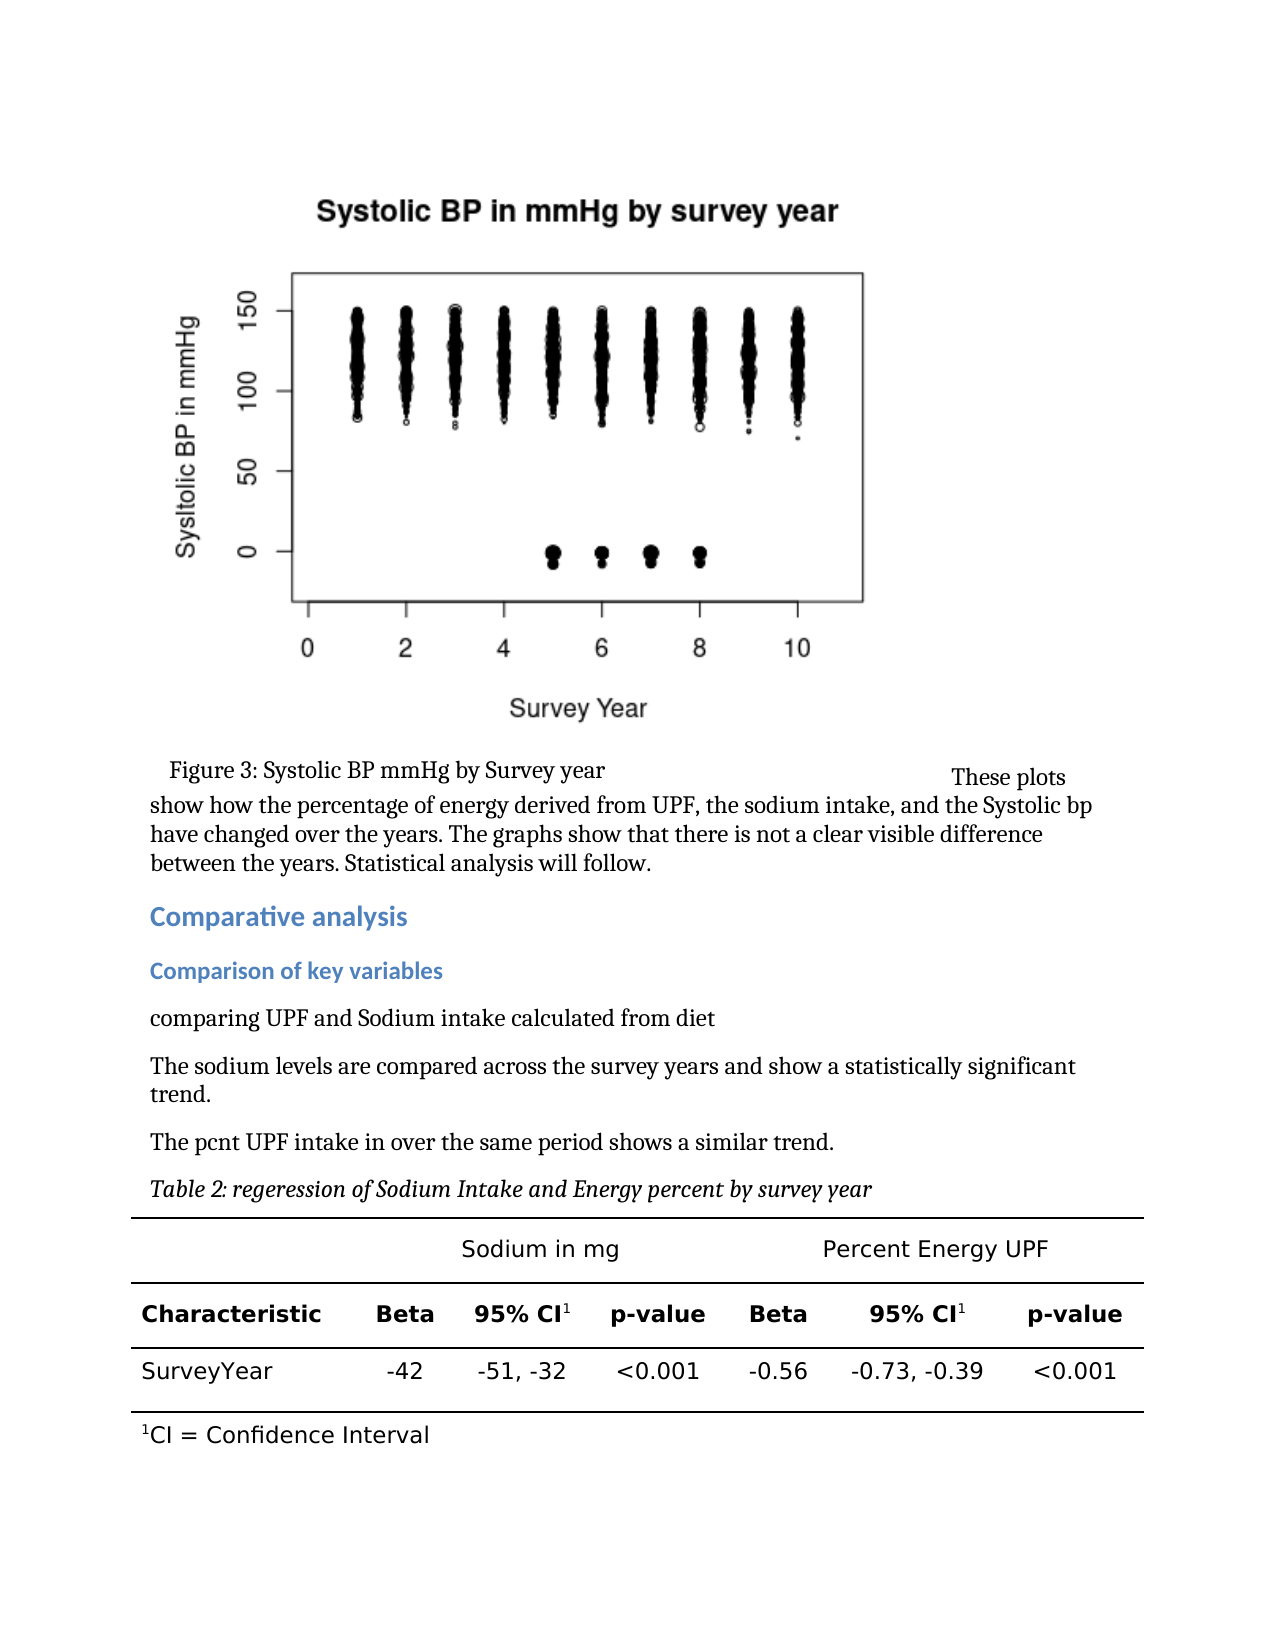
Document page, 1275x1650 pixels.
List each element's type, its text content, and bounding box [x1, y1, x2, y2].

picture [168, 150, 927, 757]
table_cell -0.56 [727, 1349, 829, 1411]
table_header [131, 1219, 354, 1282]
subtitle Comparative analysis [150, 898, 1125, 934]
table_cell p-value [1005, 1284, 1144, 1347]
table_cell Beta [727, 1284, 829, 1347]
table_cell SurveyYear [131, 1349, 354, 1411]
table_cell <0.001 [1005, 1349, 1144, 1411]
text Table 2: regeression of Sodium Intake and Energy percent by survey year [150, 1175, 1125, 1204]
table_cell Characteristic [131, 1284, 354, 1347]
text comparing UPF and Sodium intake calculated from diet [150, 1004, 1125, 1033]
text The sodium levels are compared across the survey years and show a statistically significant trend. [150, 1052, 1125, 1109]
table_cell <0.001 [588, 1349, 727, 1411]
table_cell -51, -32 [456, 1349, 588, 1411]
text The pcnt UPF intake in over the same period shows a similar trend. [150, 1128, 1125, 1157]
table_cell p-value [588, 1284, 727, 1347]
table_header Percent Energy UPF [727, 1219, 1144, 1282]
table_cell Beta [354, 1284, 456, 1347]
table_header Sodium in mg [354, 1219, 727, 1282]
table_cell 95% CI1 [456, 1284, 588, 1347]
text These plots show how the percentage of energy derived from UPF, the sodium intake, and the Systolic bp have changed over the years. The graphs show that there is not a clear visible difference between the years. Statistical analysis will follow. [150, 150, 1125, 878]
text Figure 3: Systolic BP mmHg by Survey year [169, 757, 927, 785]
table_cell 95% CI1 [829, 1284, 1005, 1347]
table_cell 1CI = Confidence Interval [131, 1413, 1144, 1459]
subtitle Comparison of key variables [150, 955, 1125, 985]
table_cell -0.73, -0.39 [829, 1349, 1005, 1411]
table_cell -42 [354, 1349, 456, 1411]
